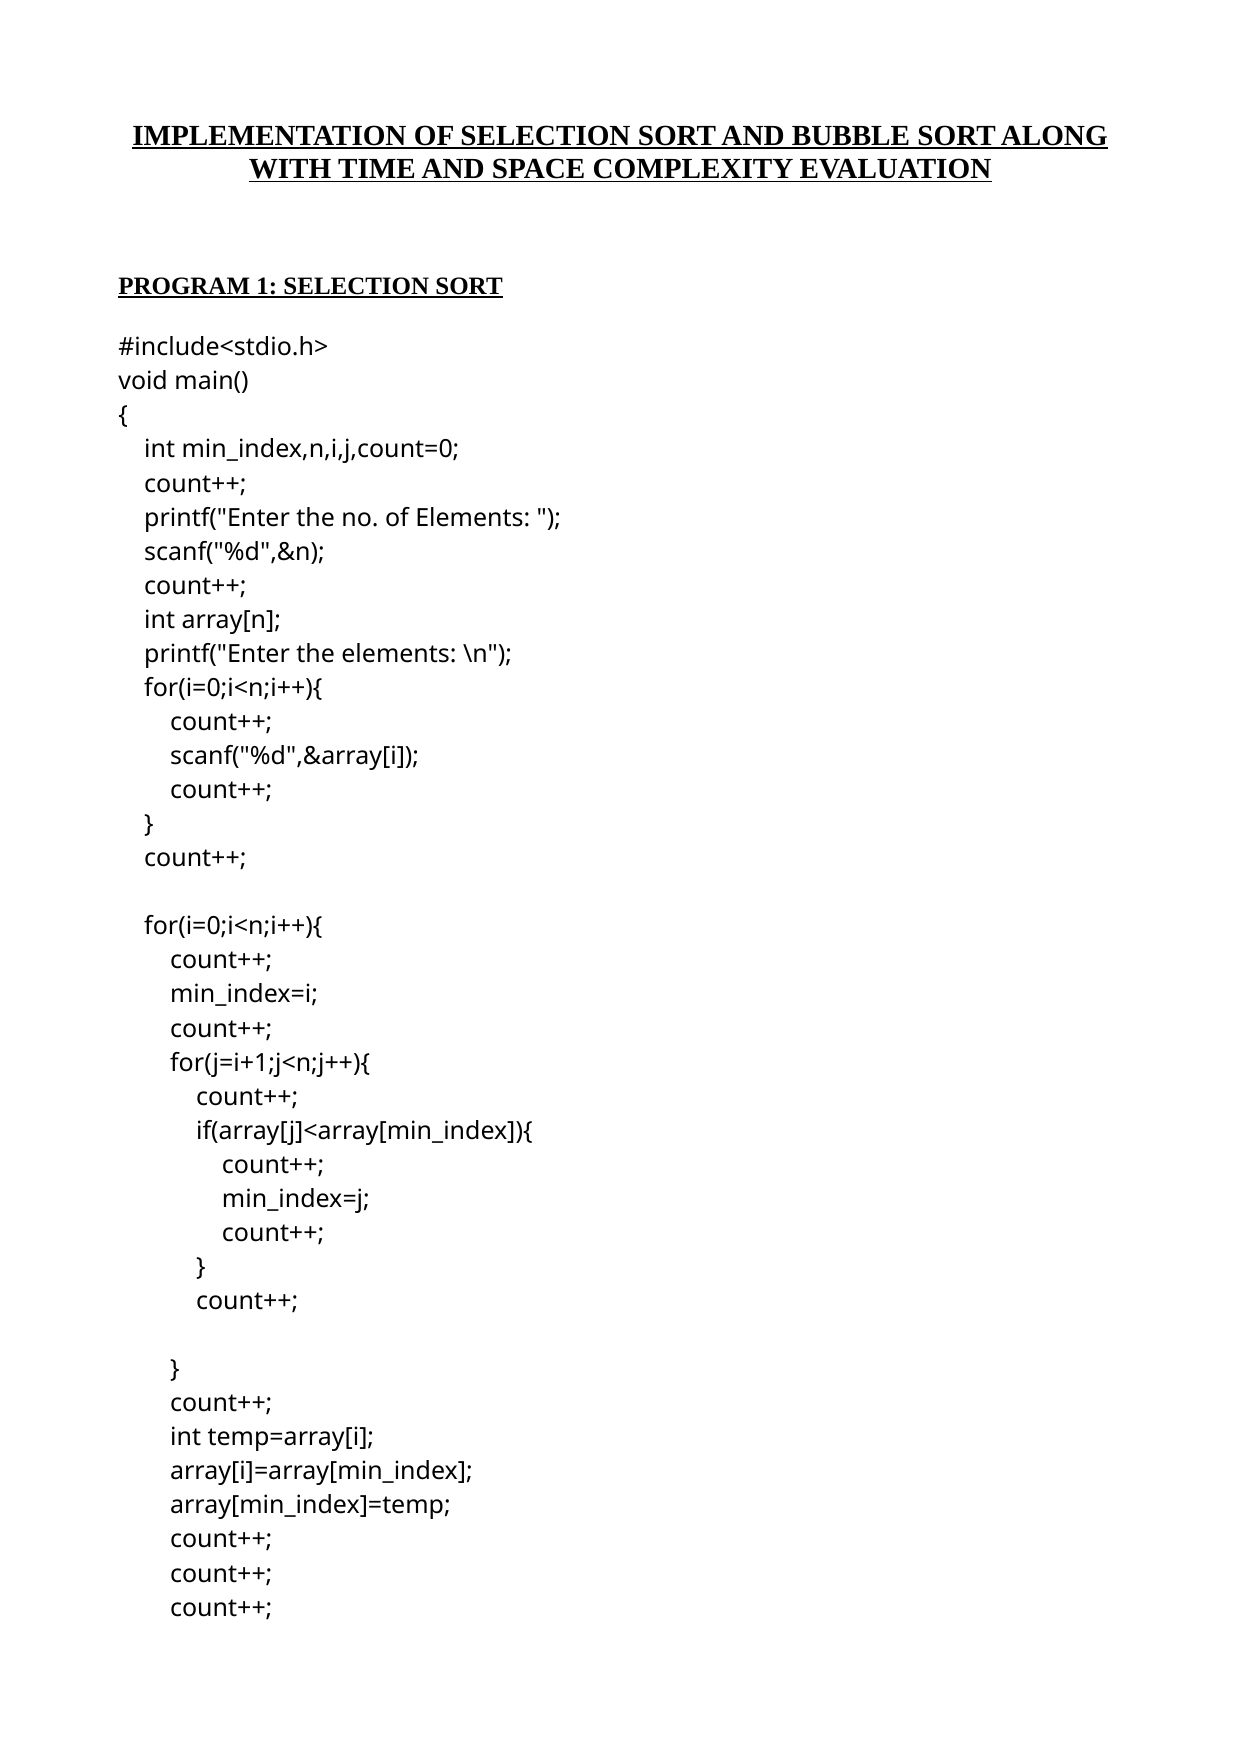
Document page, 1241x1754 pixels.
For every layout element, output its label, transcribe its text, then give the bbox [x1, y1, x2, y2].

text { [118, 397, 1122, 431]
text void main() [118, 363, 1122, 397]
text printf("Enter the elements: \n"); [118, 636, 1122, 669]
text int min_index,n,i,j,count=0; [118, 431, 1122, 465]
text printf("Enter the no. of Elements: "); [118, 499, 1122, 533]
text for(j=i+1;j<n;j++){ [118, 1044, 1122, 1078]
text } [118, 1351, 1122, 1385]
text if(array[j]<array[min_index]){ [118, 1112, 1122, 1146]
text count++; [118, 1283, 1122, 1317]
text scanf("%d",&array[i]); [118, 738, 1122, 772]
text count++; [118, 1521, 1122, 1555]
text count++; [118, 1146, 1122, 1181]
text count++; [118, 1078, 1122, 1112]
text int array[n]; [118, 601, 1122, 636]
text #include<stdio.h> [118, 329, 1122, 363]
text count++; [118, 1555, 1122, 1589]
text } [118, 1249, 1122, 1283]
text scanf("%d",&n); [118, 533, 1122, 567]
text count++; [118, 1214, 1122, 1249]
text count++; [118, 942, 1122, 976]
text for(i=0;i<n;i++){ [118, 908, 1122, 942]
text IMPLEMENTATION OF SELECTION SORT AND BUBBLE SORT ALONG WITH TIME AND SPACE COMPLEXITY EVALUATION [118, 118, 1122, 185]
text count++; [118, 704, 1122, 738]
text count++; [118, 1589, 1122, 1623]
text count++; [118, 567, 1122, 601]
text count++; [118, 1385, 1122, 1419]
text count++; [118, 772, 1122, 806]
text for(i=0;i<n;i++){ [118, 669, 1122, 704]
text min_index=i; [118, 976, 1122, 1010]
text PROGRAM 1: SELECTION SORT [118, 271, 1122, 300]
text count++; [118, 465, 1122, 499]
text min_index=j; [118, 1181, 1122, 1214]
text count++; [118, 1010, 1122, 1044]
text count++; [118, 840, 1122, 874]
text } [118, 806, 1122, 840]
text array[i]=array[min_index]; [118, 1453, 1122, 1487]
text array[min_index]=temp; [118, 1487, 1122, 1521]
text int temp=array[i]; [118, 1419, 1122, 1453]
